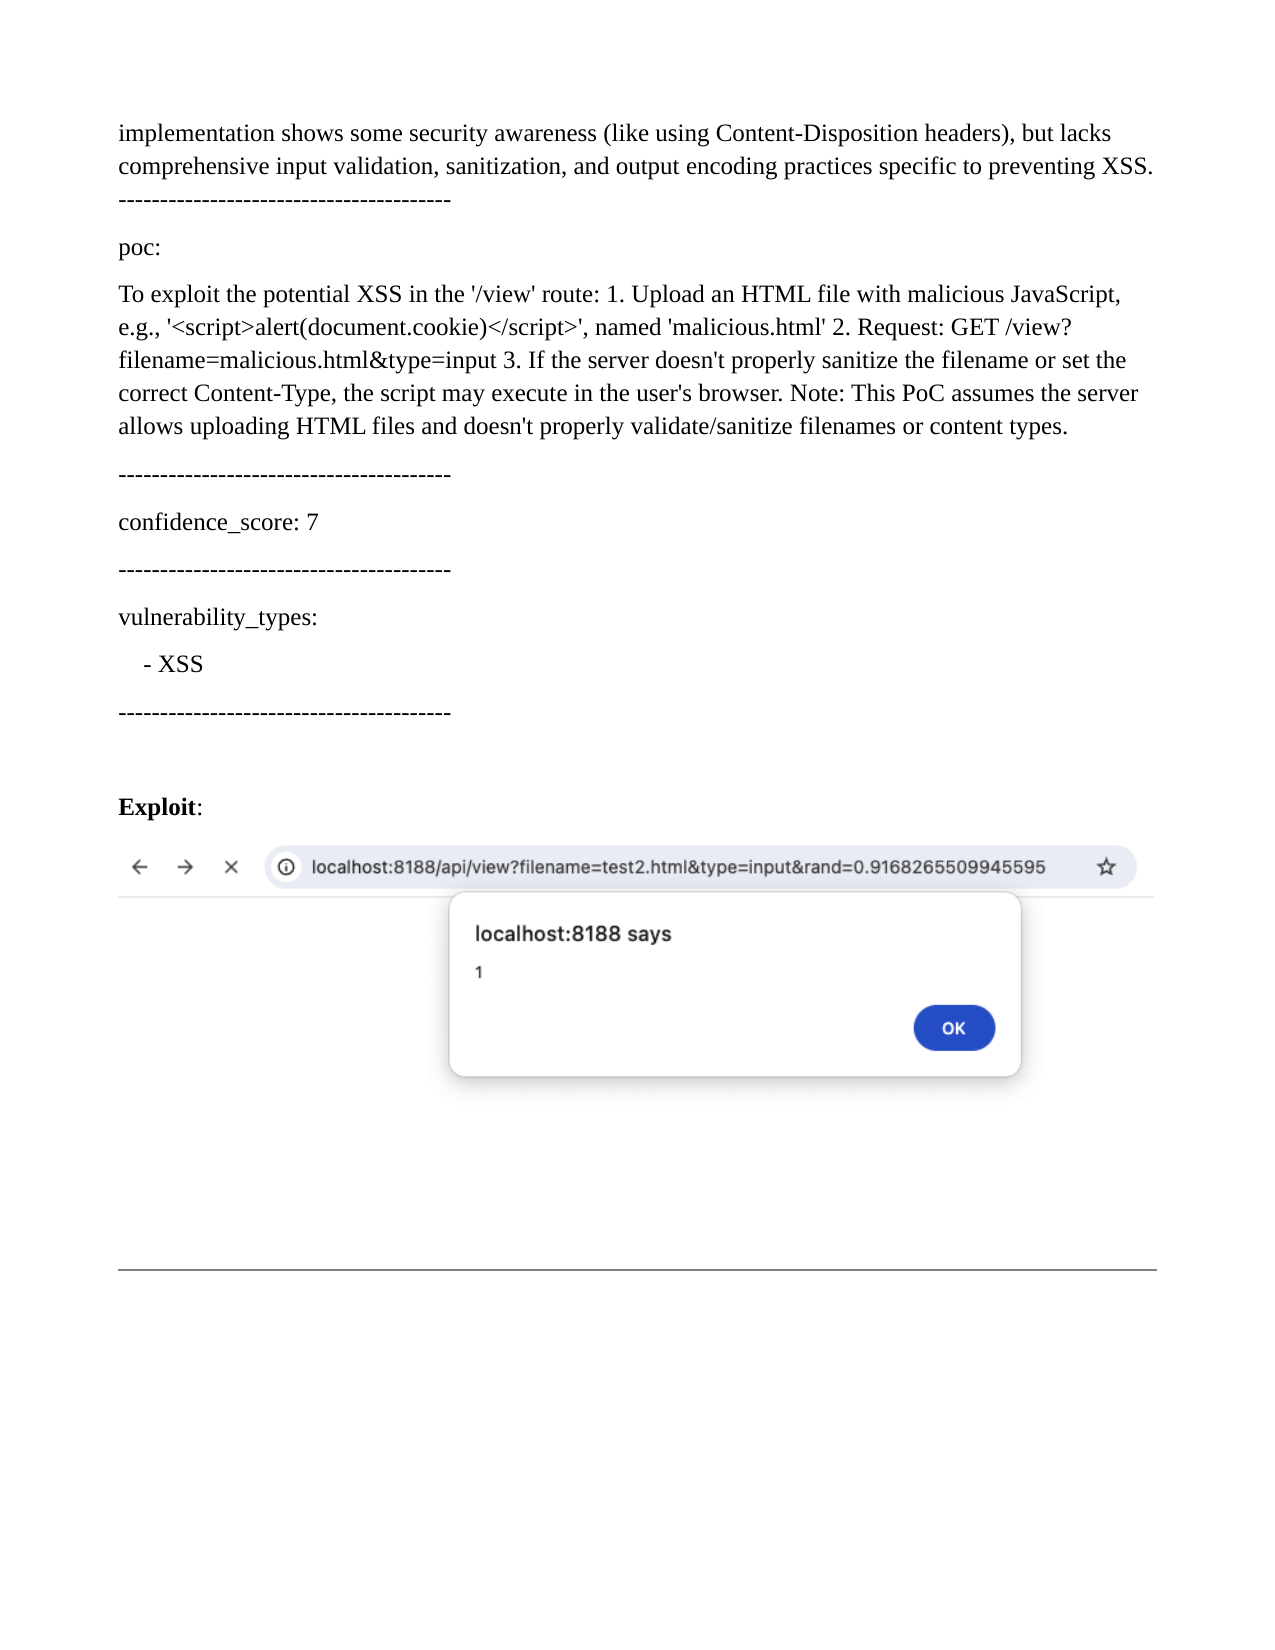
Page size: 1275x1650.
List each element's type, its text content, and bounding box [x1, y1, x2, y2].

text confidence_score: 7 [118, 507, 1157, 535]
text ---------------------------------------- [118, 459, 1157, 488]
text - XSS [118, 649, 1157, 678]
picture [118, 840, 1154, 1189]
text vulnerability_types: [118, 602, 1157, 631]
text ---------------------------------------- [118, 697, 1157, 726]
text ---------------------------------------- [118, 554, 1157, 583]
text implementation shows some security awareness (like using Content-Disposition headers), but lacks comprehensive input validation, sanitization, and output encoding practices specific to preventing XSS. ---------------------------------------- [118, 118, 1157, 213]
text poc: [118, 232, 1157, 261]
text To exploit the potential XSS in the '/view' route: 1. Upload an HTML file with malicious JavaScript, e.g., '<script>alert(document.cookie)</script>', named 'malicious.html' 2. Request: GET /view?filename=malicious.html&type=input 3. If the server doesn't properly sanitize the filename or set the correct Content-Type, the script may execute in the user's browser. Note: This PoC assumes the server allows uploading HTML files and doesn't properly validate/sanitize filenames or content types. [118, 279, 1157, 440]
text Exploit: [118, 792, 1157, 821]
